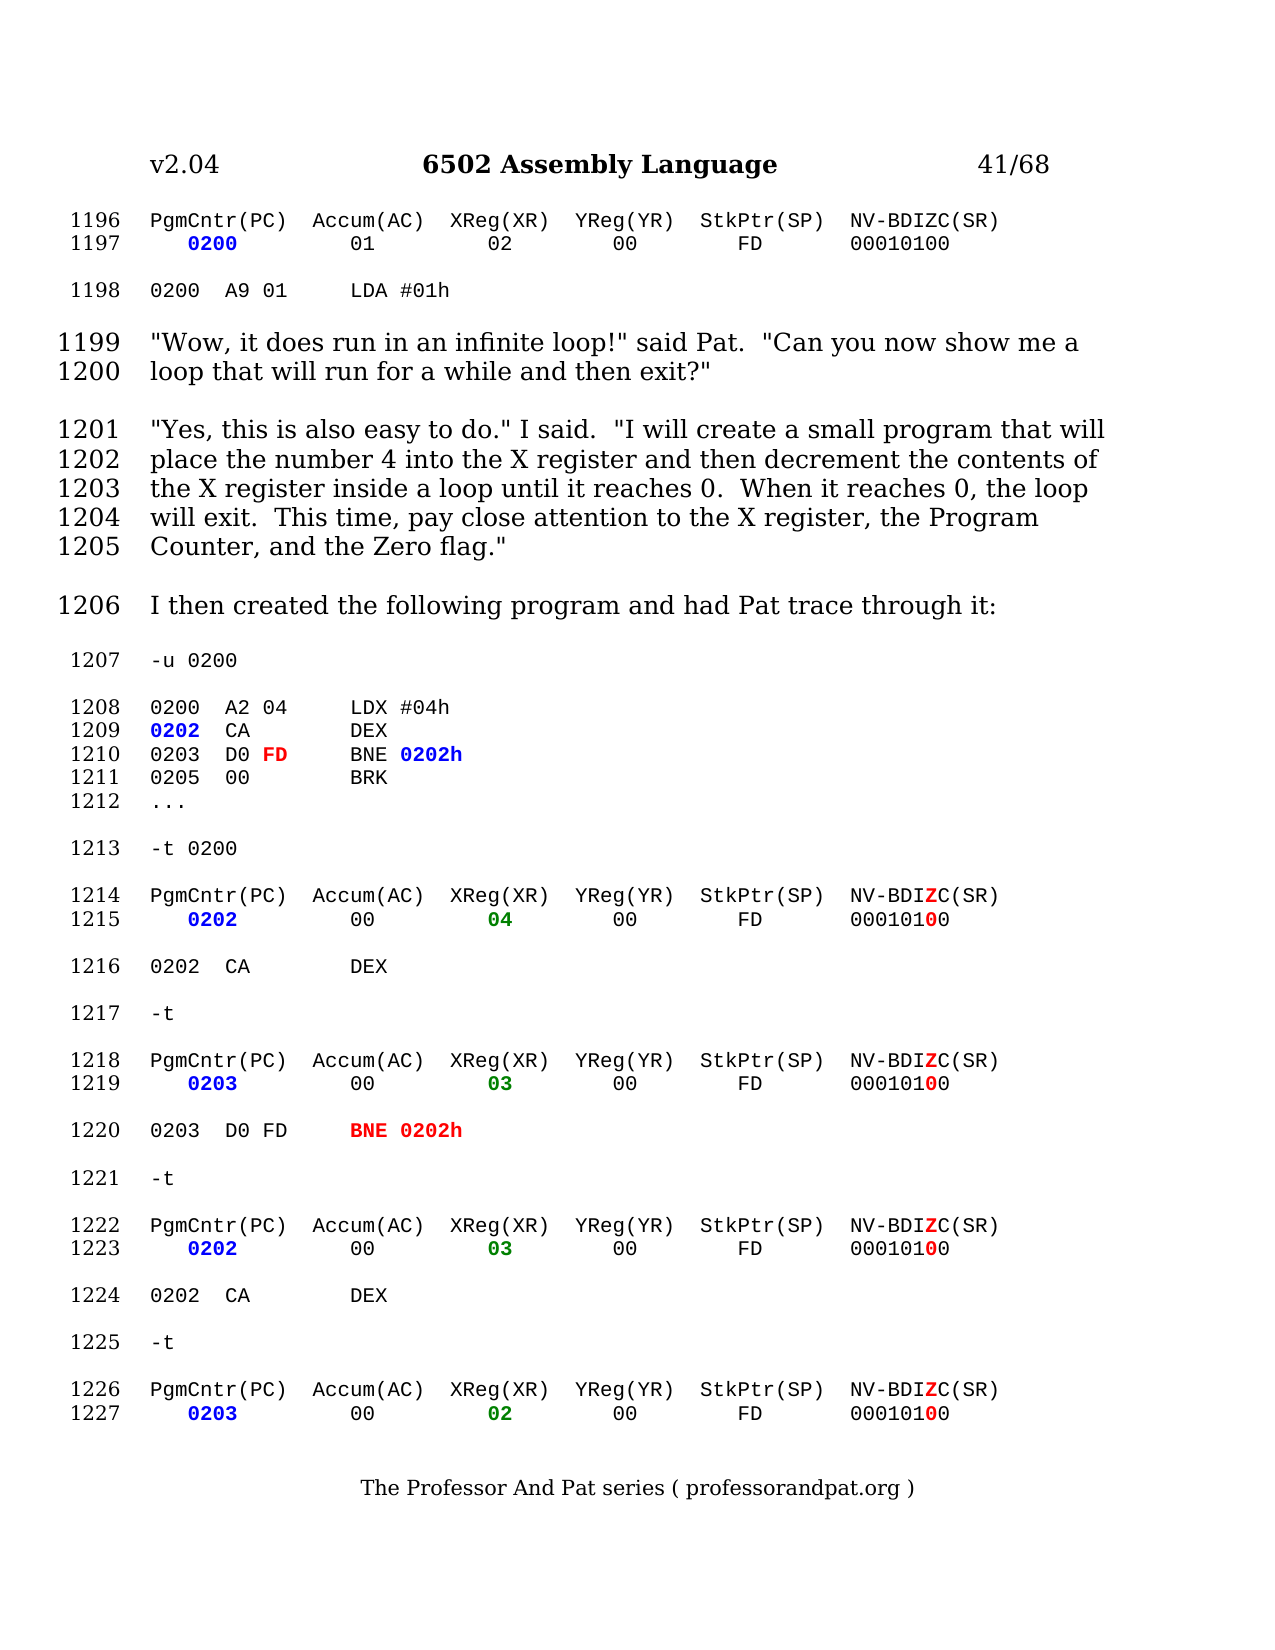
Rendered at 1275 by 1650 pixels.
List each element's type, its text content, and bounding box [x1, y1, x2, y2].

text 0200 01 02 00 FD 00010100 [150, 233, 1125, 257]
text PgmCntr(PC) Accum(AC) XReg(XR) YReg(YR) StkPtr(SP) NV-BDIZC(SR) [150, 210, 1125, 233]
text 0200 A2 04 LDX #04h [150, 697, 1125, 720]
text PgmCntr(PC) Accum(AC) XReg(XR) YReg(YR) StkPtr(SP) NV-BDIZC(SR) [150, 1215, 1125, 1238]
text 0203 00 03 00 FD 00010100 [150, 1073, 1125, 1097]
text 0202 00 03 00 FD 00010100 [150, 1238, 1125, 1262]
text PgmCntr(PC) Accum(AC) XReg(XR) YReg(YR) StkPtr(SP) NV-BDIZC(SR) [150, 1379, 1125, 1403]
text -t [150, 1168, 1125, 1191]
text 0202 00 04 00 FD 00010100 [150, 909, 1125, 932]
text "Yes, this is also easy to do." I said. "I will create a small program that will place the number 4 into the X register and then decrement the contents of the X register inside a loop until it reaches 0. When it reaches 0, the loop will exit. This time, pay close attention to the X register, the Program Counter, and the Zero flag." [150, 416, 1125, 562]
text -u 0200 [150, 650, 1125, 673]
text 0203 00 02 00 FD 00010100 [150, 1403, 1125, 1427]
text 0202 CA DEX [150, 956, 1125, 979]
text 0202 CA DEX [150, 1285, 1125, 1309]
text -t 0200 [150, 838, 1125, 862]
text -t [150, 1332, 1125, 1356]
text ... [150, 791, 1125, 814]
text 0203 D0 FD BNE 0202h [150, 1121, 1125, 1144]
text 0200 A9 01 LDA #01h [150, 281, 1125, 304]
text 0205 00 BRK [150, 767, 1125, 791]
text PgmCntr(PC) Accum(AC) XReg(XR) YReg(YR) StkPtr(SP) NV-BDIZC(SR) [150, 885, 1125, 909]
text 0203 D0 FD BNE 0202h [150, 744, 1125, 767]
text 0202 CA DEX [150, 720, 1125, 744]
text "Wow, it does run in an infinite loop!" said Pat. "Can you now show me a loop that will run for a while and then exit?" [150, 328, 1125, 386]
text I then created the following program and had Pat trace through it: [150, 591, 1125, 620]
text PgmCntr(PC) Accum(AC) XReg(XR) YReg(YR) StkPtr(SP) NV-BDIZC(SR) [150, 1050, 1125, 1073]
text -t [150, 1003, 1125, 1026]
